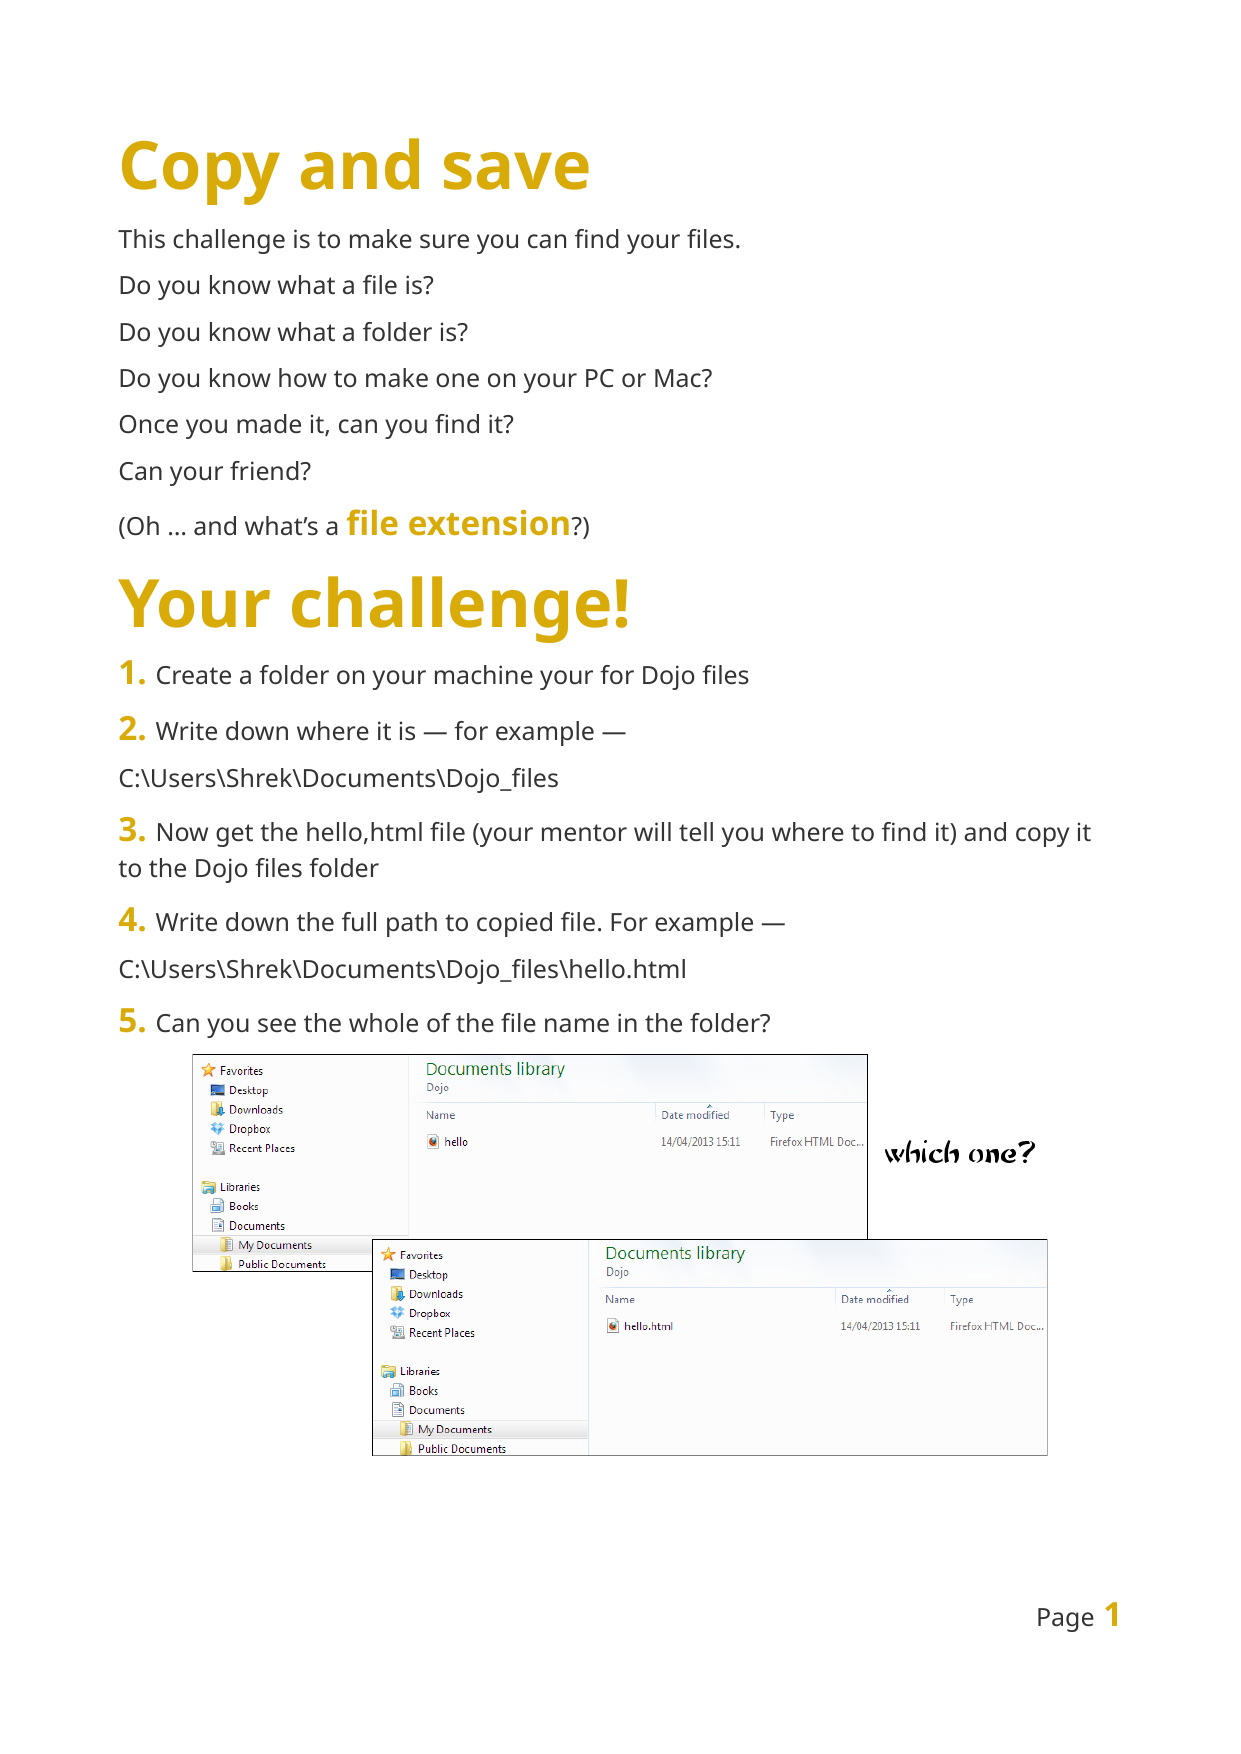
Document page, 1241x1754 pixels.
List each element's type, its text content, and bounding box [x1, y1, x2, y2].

text Do you know how to make one on your PC or Mac? [118, 361, 1122, 395]
text Do you know what a file is? [118, 268, 1122, 302]
text C:\Users\Shrek\Documents\Dojo_files\hello.html [118, 952, 1122, 986]
picture [192, 1054, 1048, 1456]
text C:\Users\Shrek\Documents\Dojo_files [118, 761, 1122, 795]
text Do you know what a folder is? [118, 314, 1122, 348]
subtitle Your challenge! [118, 556, 1122, 647]
text (Oh … and what’s a file extension?) [118, 500, 1122, 546]
text Once you made it, can you find it? [118, 407, 1122, 441]
subtitle Copy and save [118, 118, 1122, 209]
text 3. Now get the hello,html file (your mentor will tell you where to find it) and copy it to the Dojo files folder [118, 806, 1122, 885]
text 4. Write down the full path to copied file. For example — [118, 896, 1122, 941]
text Can your friend? [118, 454, 1122, 488]
text 5. Can you see the whole of the file name in the folder? [118, 996, 1122, 1042]
text This challenge is to make sure you can find your files. [118, 221, 1122, 255]
text 1. Create a folder on your machine your for Dojo files [118, 649, 1122, 694]
text 2. Write down where it is — for example — [118, 705, 1122, 750]
